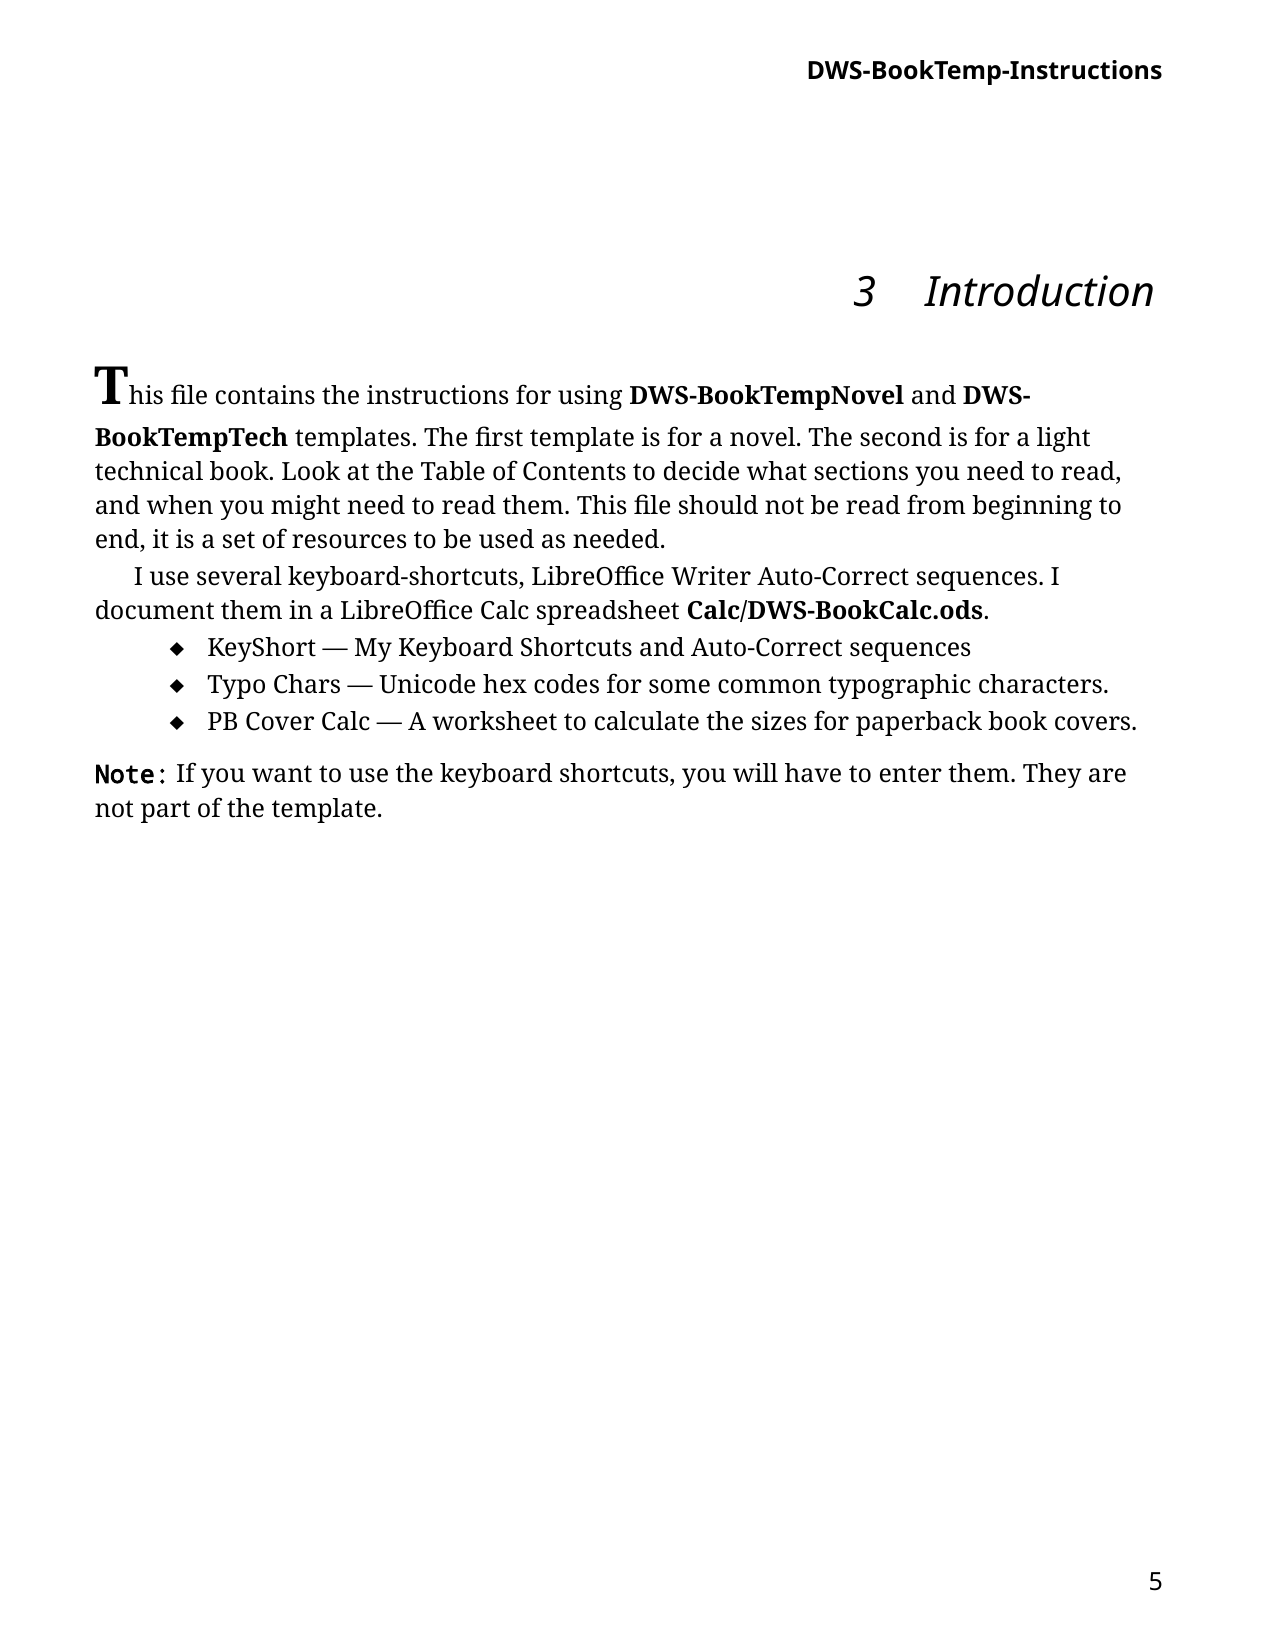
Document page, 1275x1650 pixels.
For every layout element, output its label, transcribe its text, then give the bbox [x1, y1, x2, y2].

text Note: If you want to use the keyboard shortcuts, you will have to enter them. They are not part of the template. [94, 756, 1162, 824]
subtitle Introduction [94, 258, 1162, 321]
list Typo Chars — Unicode hex codes for some common typographic characters. [169, 667, 1162, 701]
text This file contains the instructions for using DWS-BookTempNovel and DWS-BookTempTech templates. The first template is for a novel. The second is for a light technical book. Look at the Table of Contents to decide what sections you need to read, and when you might need to read them. This file should not be read from beginning to end, it is a set of resources to be used as needed. [94, 348, 1162, 556]
text I use several keyboard-shortcuts, LibreOffice Writer Auto-Correct sequences. I document them in a LibreOffice Calc spreadsheet Calc/DWS-BookCalc.ods. [94, 559, 1162, 627]
list KeyShort — My Keyboard Shortcuts and Auto-Correct sequences [169, 630, 1162, 664]
list PB Cover Calc — A worksheet to calculate the sizes for paperback book covers. [169, 704, 1162, 738]
